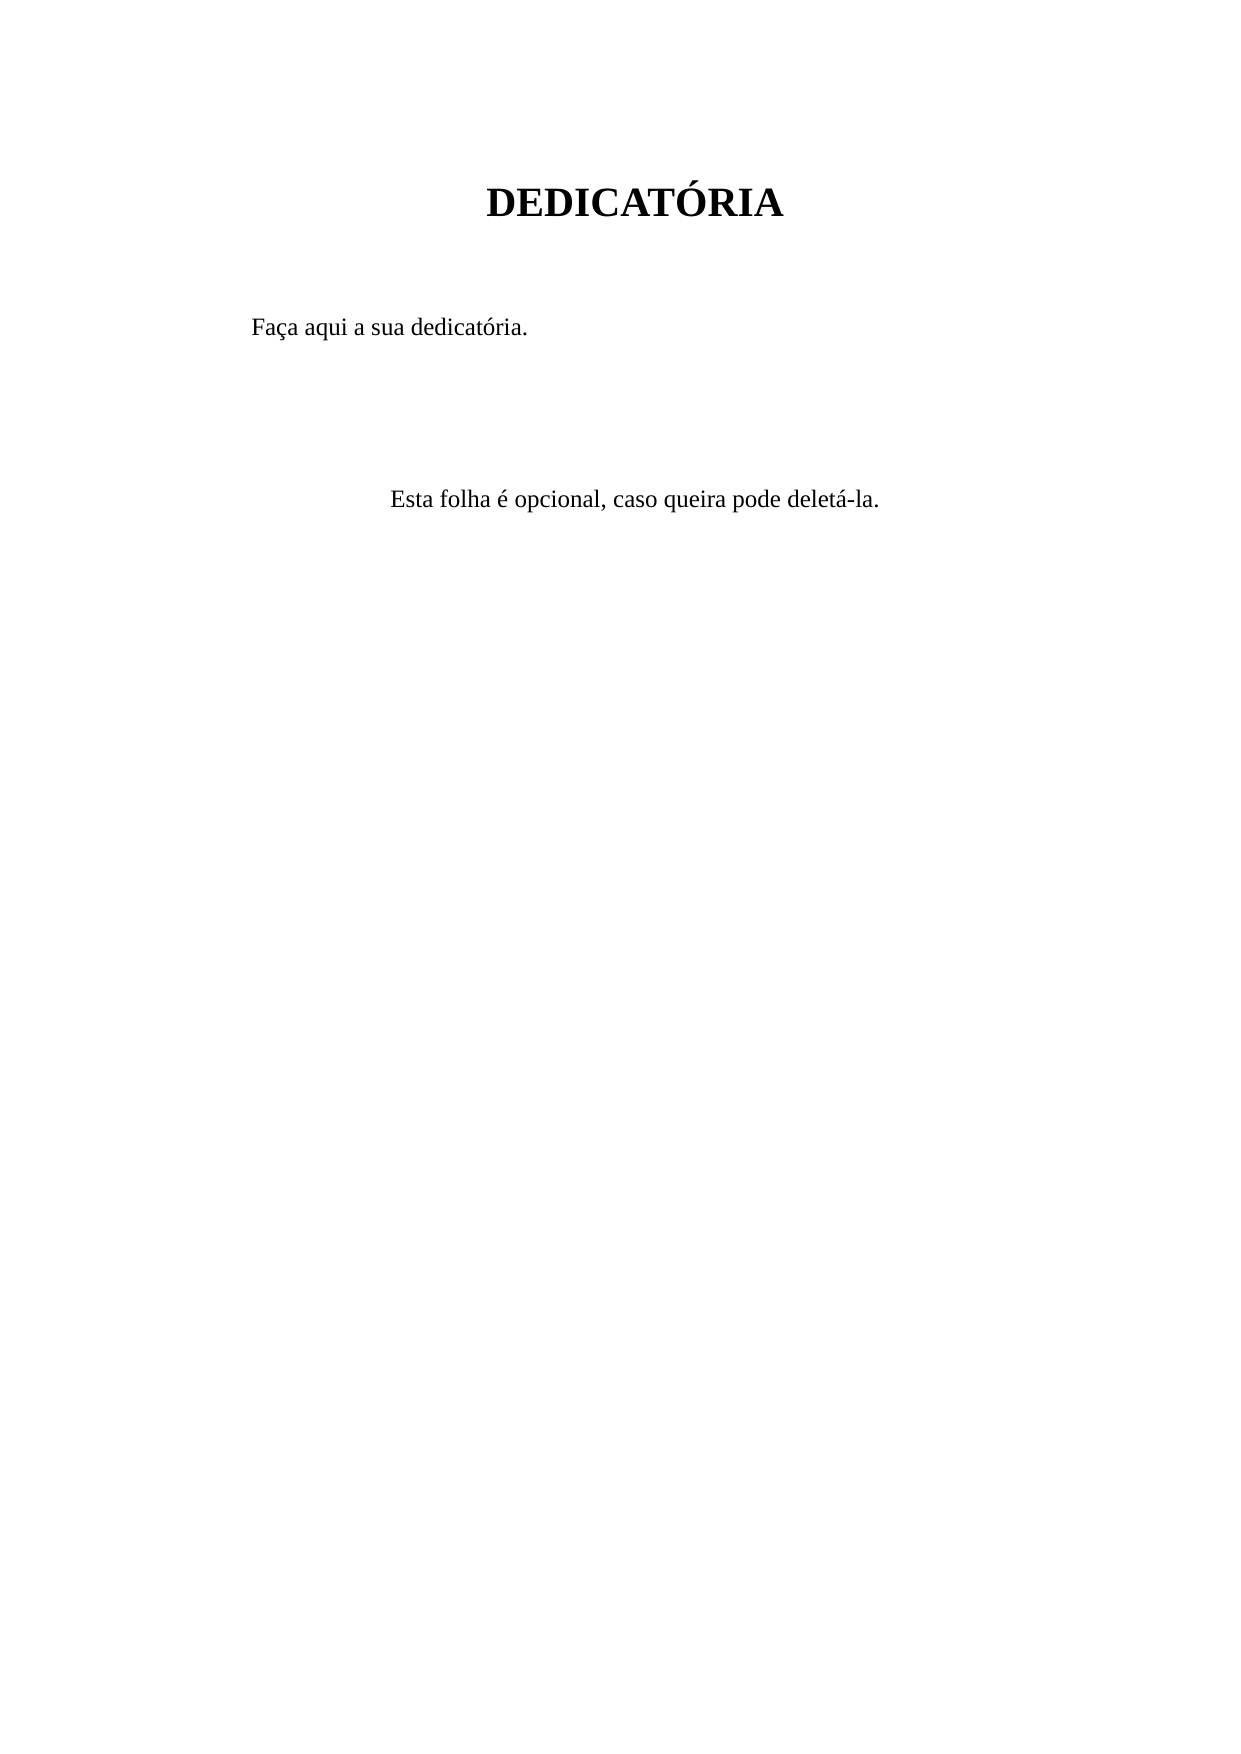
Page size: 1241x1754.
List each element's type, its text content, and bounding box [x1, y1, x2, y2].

text DEDICATÓRIA [177, 177, 1092, 225]
text Esta folha é opcional, caso queira pode deletá-la. [177, 484, 1092, 513]
text Faça aqui a sua dedicatória. [177, 312, 1092, 340]
